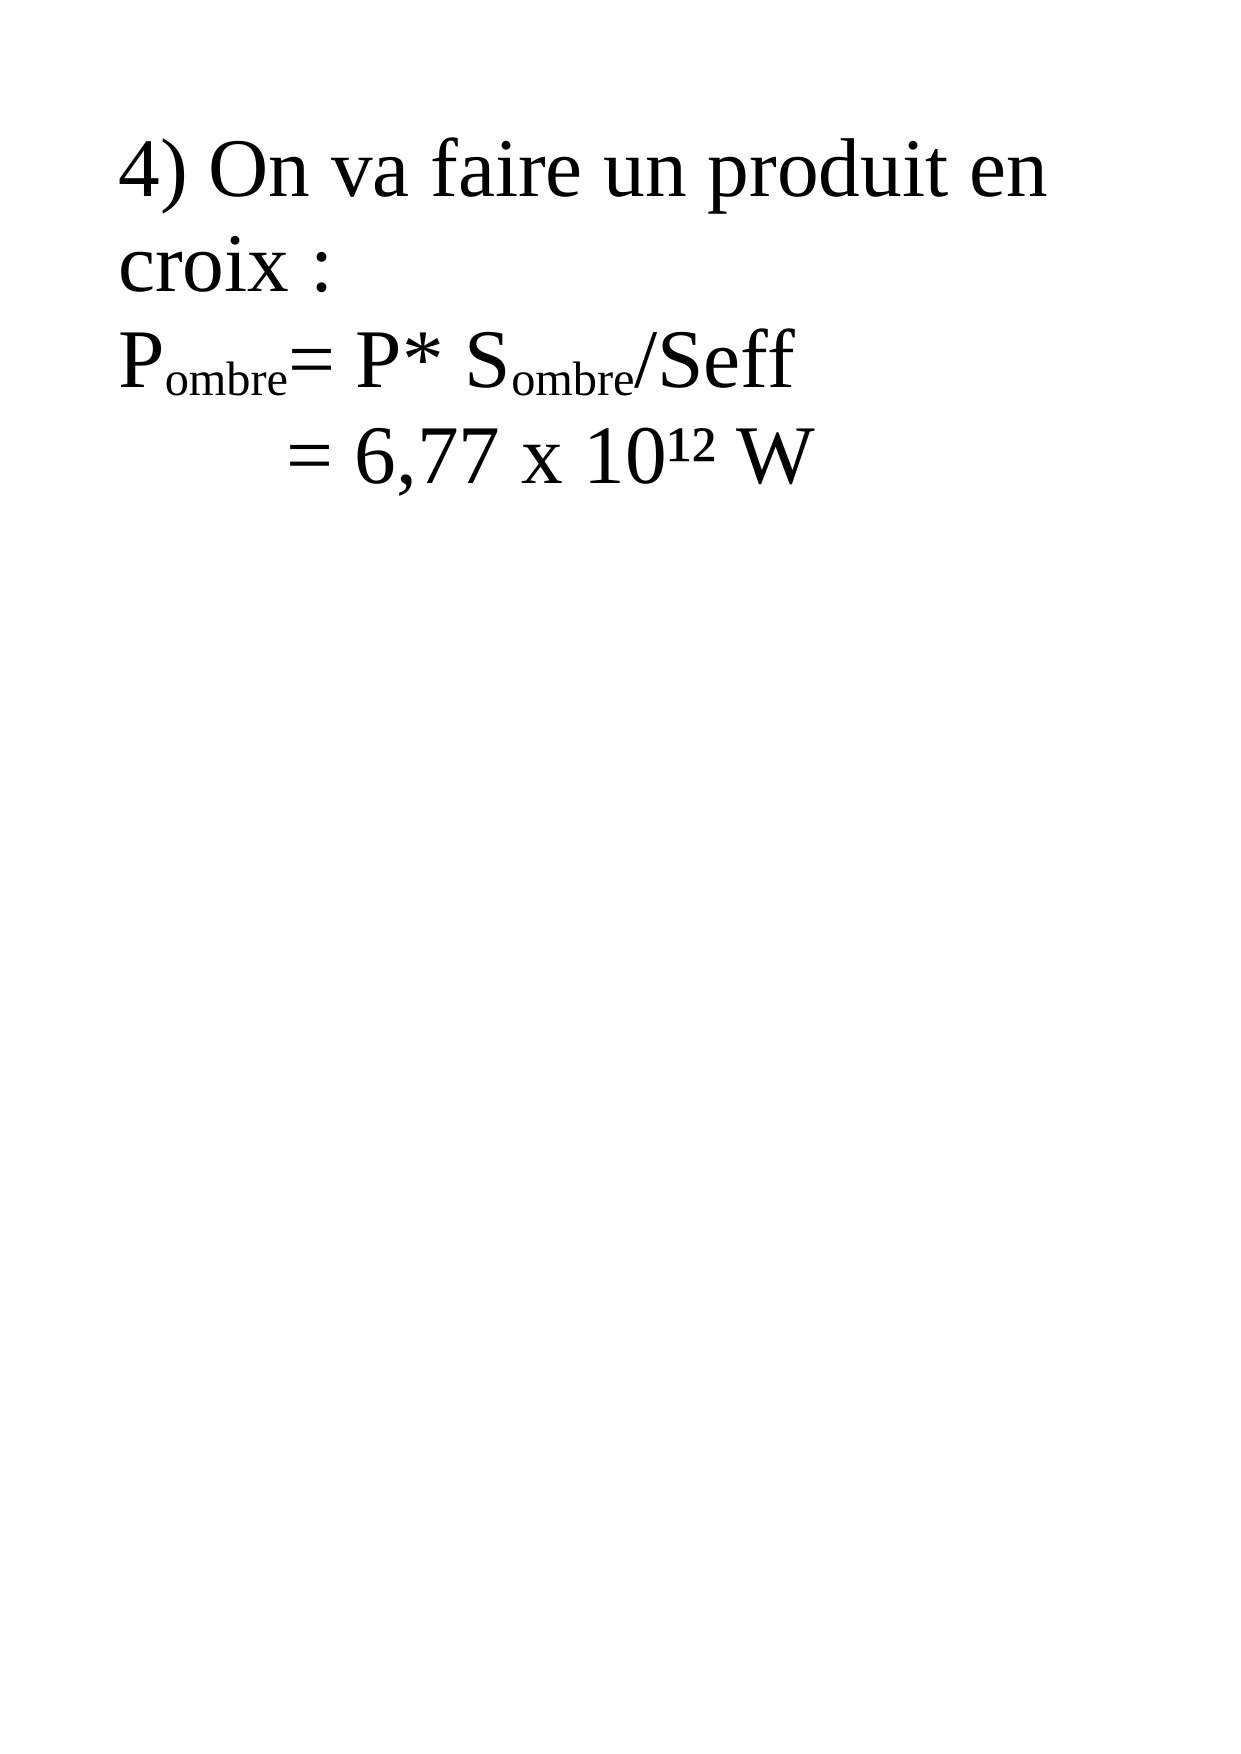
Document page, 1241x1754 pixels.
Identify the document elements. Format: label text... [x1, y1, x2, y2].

text Pombre= P* Sombre/Seff [118, 310, 1122, 406]
text 4) On va faire un produit en croix : [118, 118, 1122, 310]
text = 6,77 x 10¹² W [118, 406, 1122, 501]
